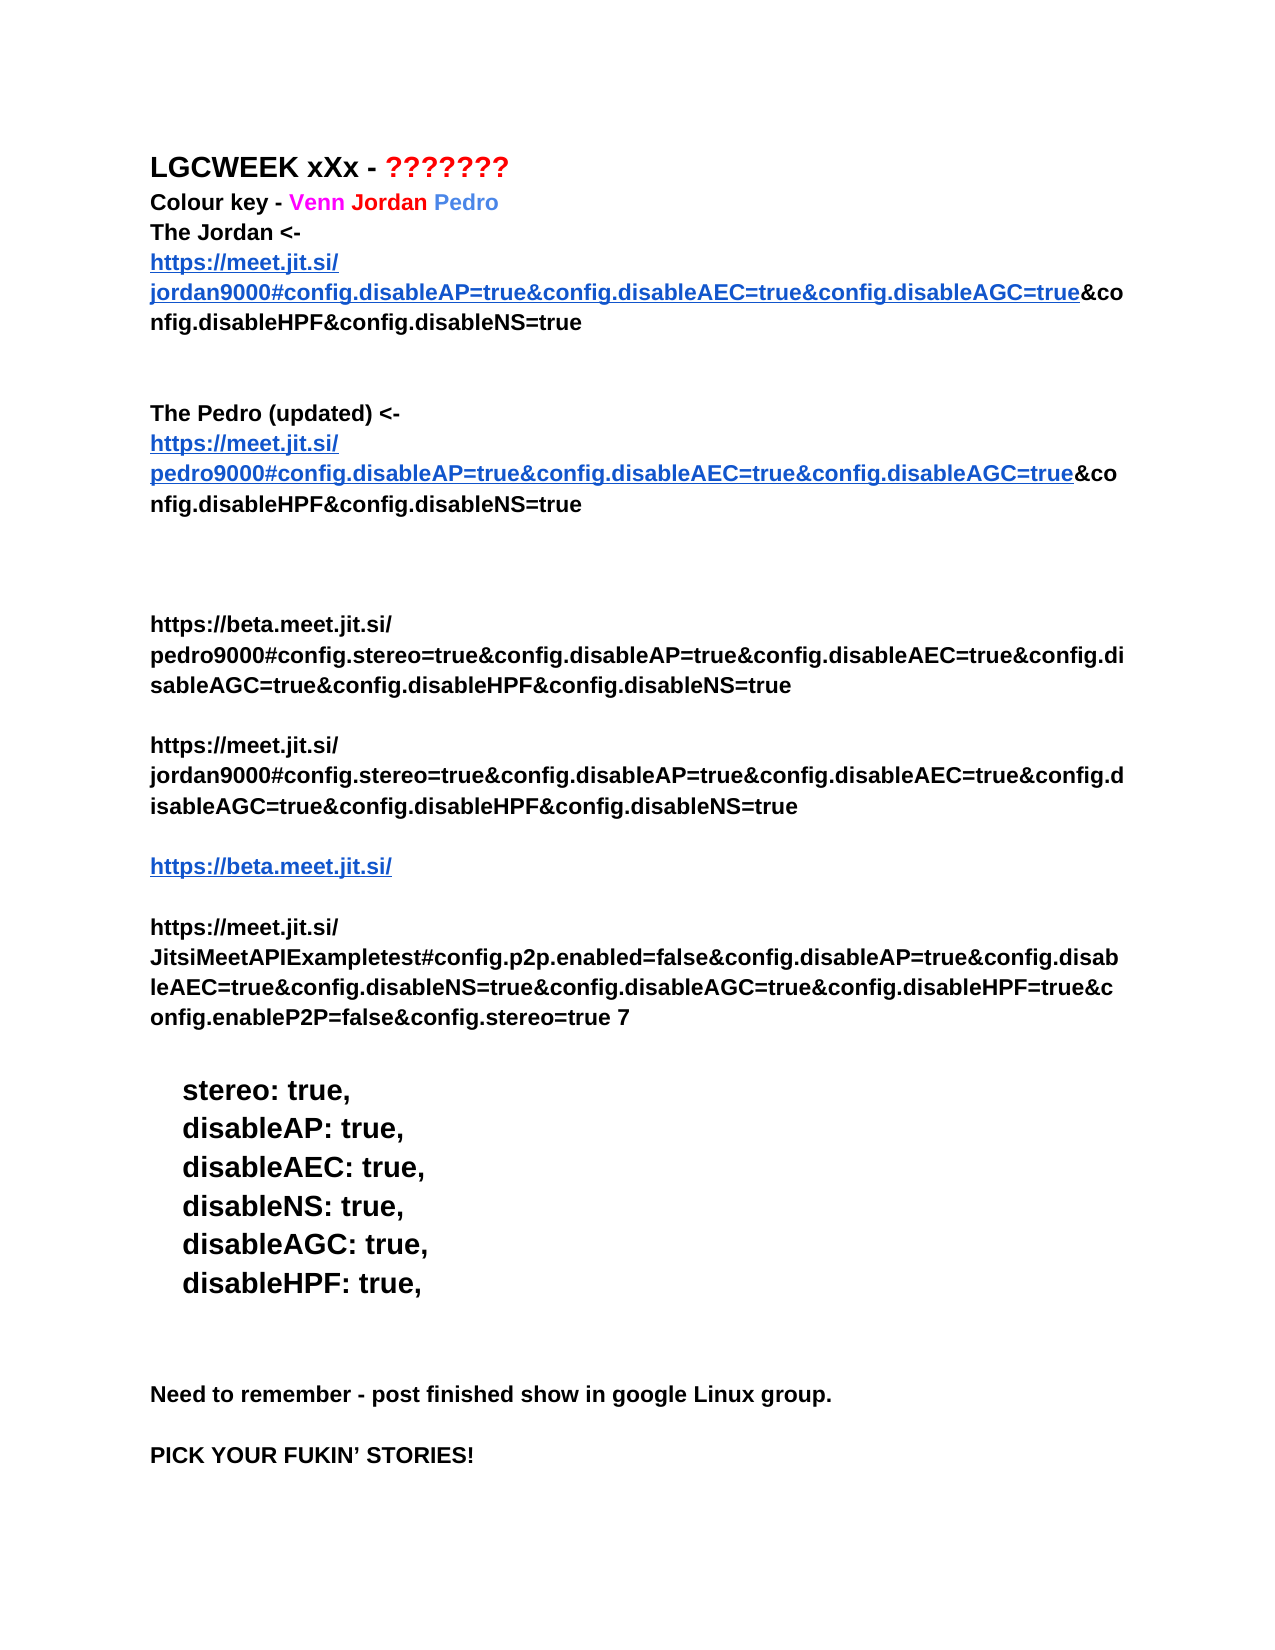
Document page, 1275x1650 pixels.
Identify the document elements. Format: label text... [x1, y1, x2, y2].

text disableAEC: true, [150, 1150, 1125, 1183]
text https://meet.jit.si/pedro9000#config.disableAP=true&config.disableAEC=true&config.disableAGC=true&config.disableHPF&config.disableNS=true [150, 430, 1125, 517]
text https://meet.jit.si/jordan9000#config.stereo=true&config.disableAP=true&config.disableAEC=true&config.disableAGC=true&config.disableHPF&config.disableNS=true [150, 732, 1125, 819]
text https://meet.jit.si/jordan9000#config.disableAP=true&config.disableAEC=true&config.disableAGC=true&config.disableHPF&config.disableNS=true [150, 249, 1125, 336]
text https://beta.meet.jit.si/pedro9000#config.stereo=true&config.disableAP=true&config.disableAEC=true&config.disableAGC=true&config.disableHPF&config.disableNS=true [150, 611, 1125, 698]
text The Jordan <- [150, 219, 1125, 245]
text https://meet.jit.si/JitsiMeetAPIExampletest#config.p2p.enabled=false&config.disableAP=true&config.disableAEC=true&config.disableNS=true&config.disableAGC=true&config.disableHPF=true&config.enableP2P=false&config.stereo=true 7 [150, 913, 1125, 1031]
text disableAP: true, [150, 1111, 1125, 1145]
text PICK YOUR FUKIN’ STORIES! [150, 1442, 1125, 1468]
text stereo: true, [150, 1073, 1125, 1106]
text Colour key - Venn Jordan Pedro [150, 188, 1125, 215]
text Need to remember - post finished show in google Linux group. [150, 1381, 1125, 1408]
text https://beta.meet.jit.si/ [150, 853, 1125, 879]
text disableNS: true, [150, 1188, 1125, 1222]
text disableHPF: true, [150, 1266, 1125, 1299]
text The Pedro (updated) <- [150, 400, 1125, 426]
text disableAGC: true, [150, 1227, 1125, 1261]
text LGCWEEK xXx - ??????? [150, 150, 1125, 183]
